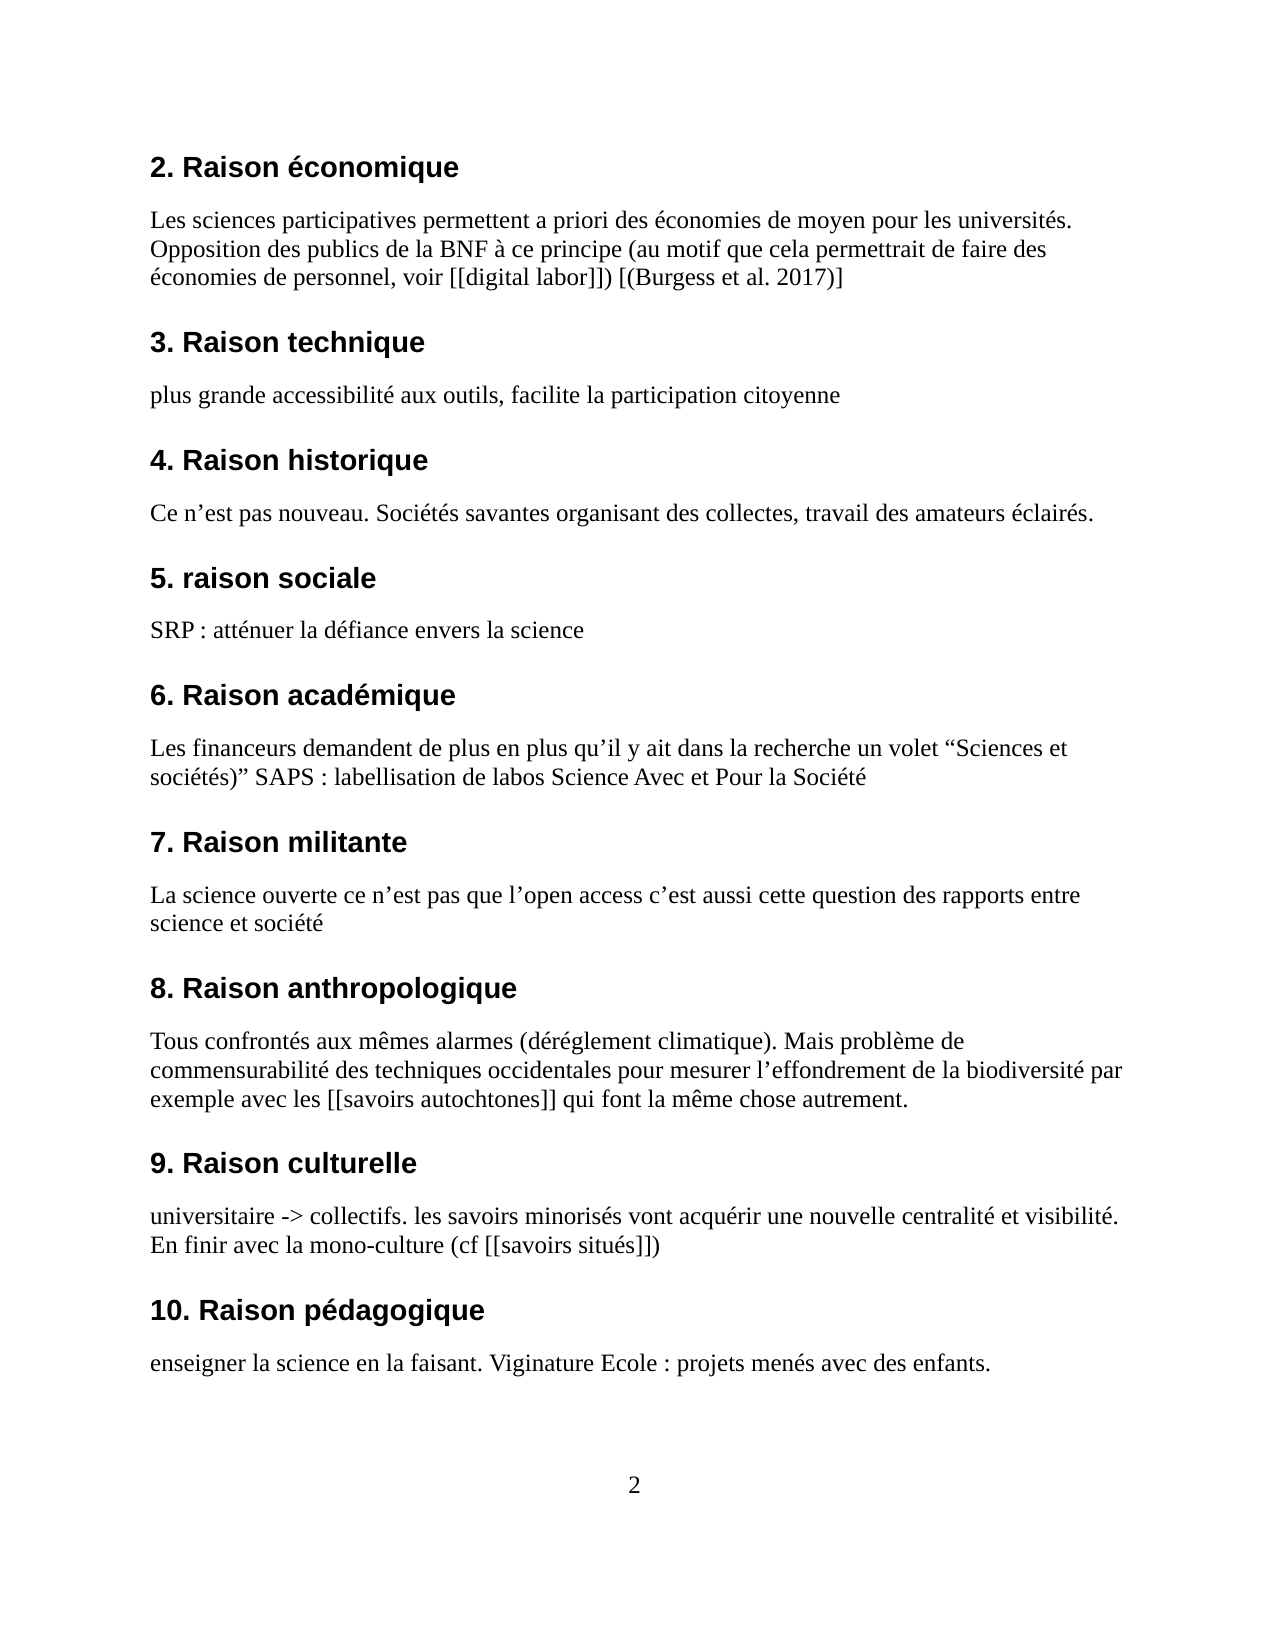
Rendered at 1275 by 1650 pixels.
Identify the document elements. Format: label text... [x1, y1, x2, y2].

text enseigner la science en la faisant. Viginature Ecole : projets menés avec des enfants. [150, 1348, 1125, 1377]
text universitaire -> collectifs. les savoirs minorisés vont acquérir une nouvelle centralité et visibilité. En finir avec la mono-culture (cf [[savoirs situés]]) [150, 1201, 1125, 1259]
subtitle 5. raison sociale [150, 561, 1125, 594]
subtitle 9. Raison culturelle [150, 1146, 1125, 1180]
subtitle 6. Raison académique [150, 678, 1125, 712]
text La science ouverte ce n’est pas que l’open access c’est aussi cette question des rapports entre science et société [150, 880, 1125, 937]
subtitle 3. Raison technique [150, 325, 1125, 359]
subtitle 8. Raison anthropologique [150, 971, 1125, 1005]
text Les sciences participatives permettent a priori des économies de moyen pour les universités. Opposition des publics de la BNF à ce principe (au motif que cela permettrait de faire des économies de personnel, voir [[digital labor]]) [(Burgess et al. 2017)] [150, 205, 1125, 291]
text Les financeurs demandent de plus en plus qu’il y ait dans la recherche un volet “Sciences et sociétés)” SAPS : labellisation de labos Science Avec et Pour la Société [150, 733, 1125, 791]
subtitle 4. Raison historique [150, 443, 1125, 476]
text plus grande accessibilité aux outils, facilite la participation citoyenne [150, 380, 1125, 409]
text Tous confrontés aux mêmes alarmes (déréglement climatique). Mais problème de commensurabilité des techniques occidentales pour mesurer l’effondrement de la biodiversité par exemple avec les [[savoirs autochtones]] qui font la même chose autrement. [150, 1026, 1125, 1112]
text Ce n’est pas nouveau. Sociétés savantes organisant des collectes, travail des amateurs éclairés. [150, 498, 1125, 527]
subtitle 2. Raison économique [150, 150, 1125, 183]
subtitle 7. Raison militante [150, 825, 1125, 858]
subtitle 10. Raison pédagogique [150, 1293, 1125, 1326]
text SRP : atténuer la défiance envers la science [150, 616, 1125, 644]
